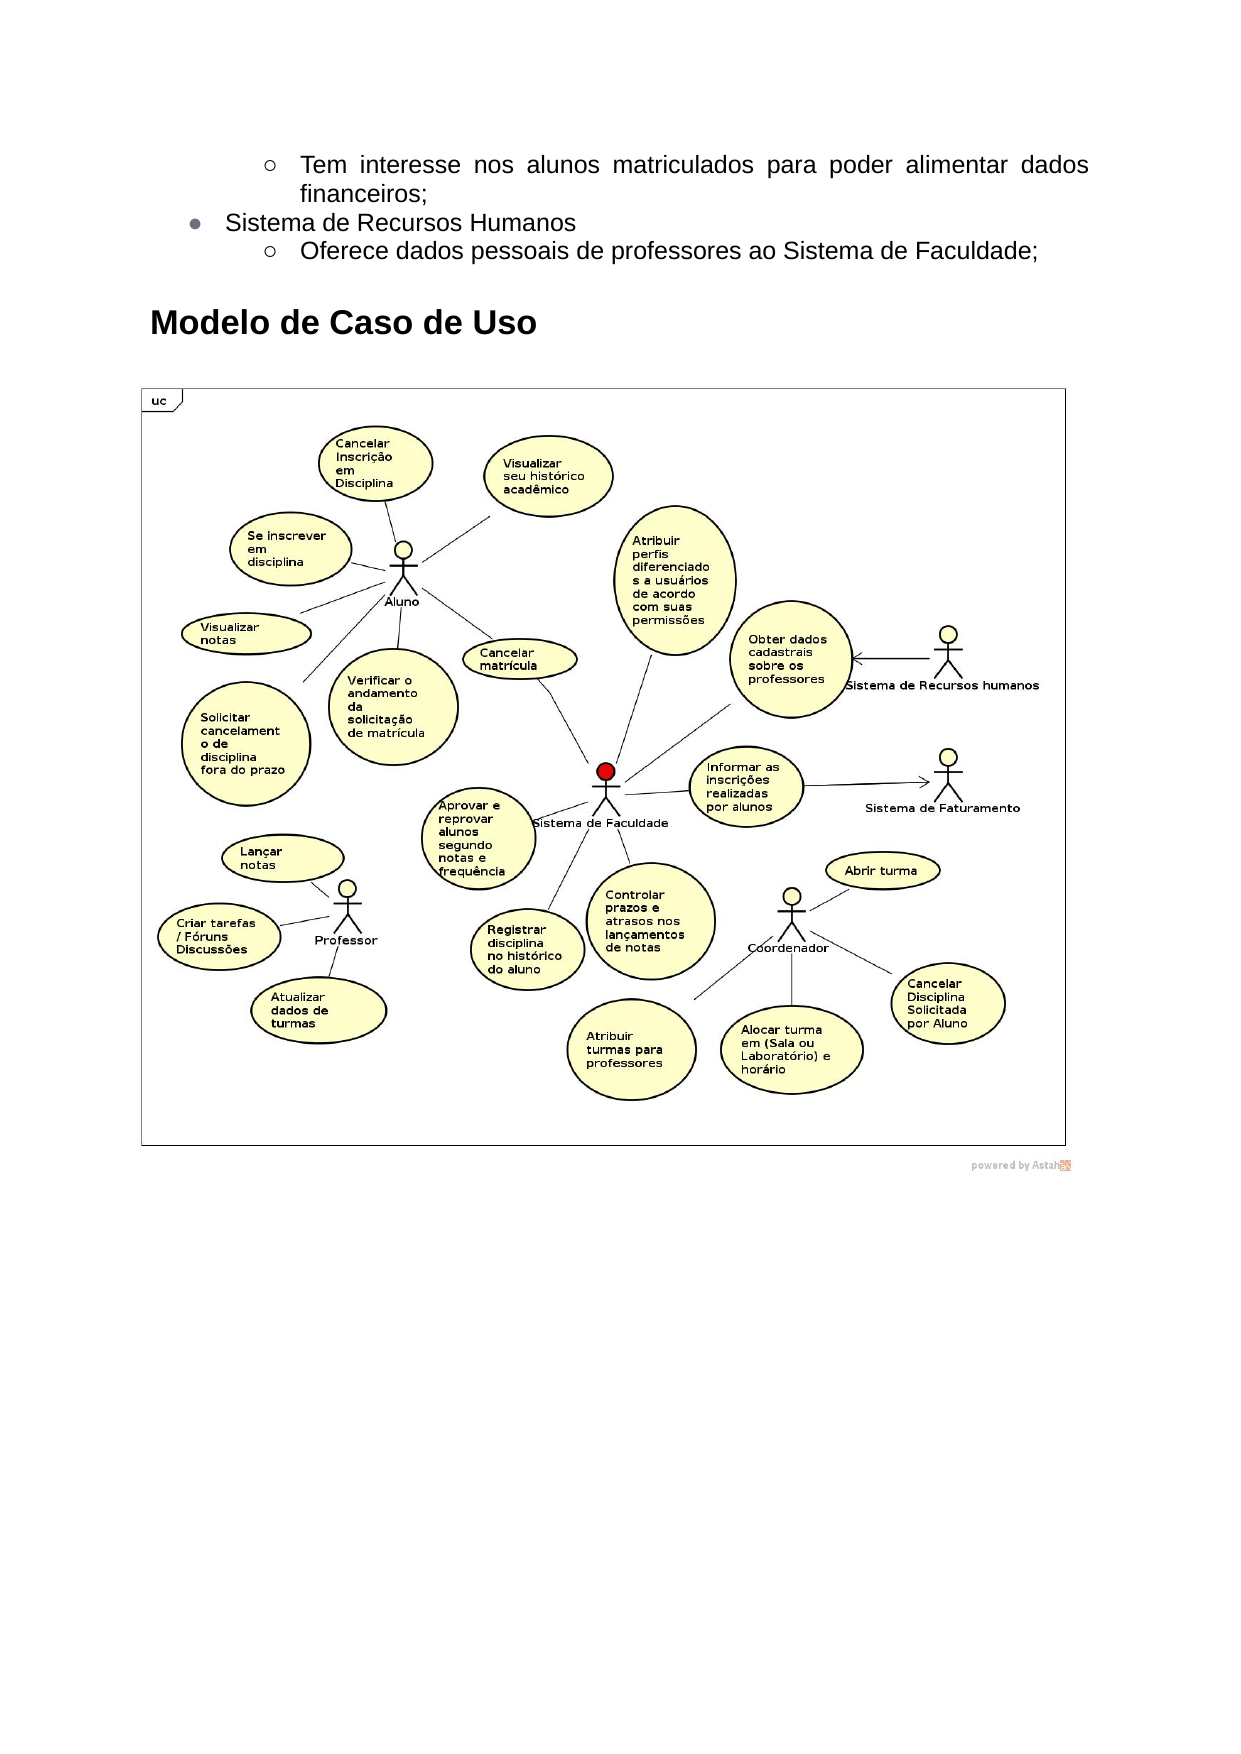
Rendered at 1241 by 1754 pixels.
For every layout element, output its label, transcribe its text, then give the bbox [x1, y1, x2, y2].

list Tem interesse nos alunos matriculados para poder alimentar dados financeiros; [262, 150, 1090, 207]
list Oferece dados pessoais de professores ao Sistema de Faculdade; [262, 236, 1090, 265]
list Sistema de Recursos Humanos [187, 207, 1090, 236]
picture [132, 379, 1073, 1174]
subtitle Modelo de Caso de Uso [150, 302, 1090, 342]
